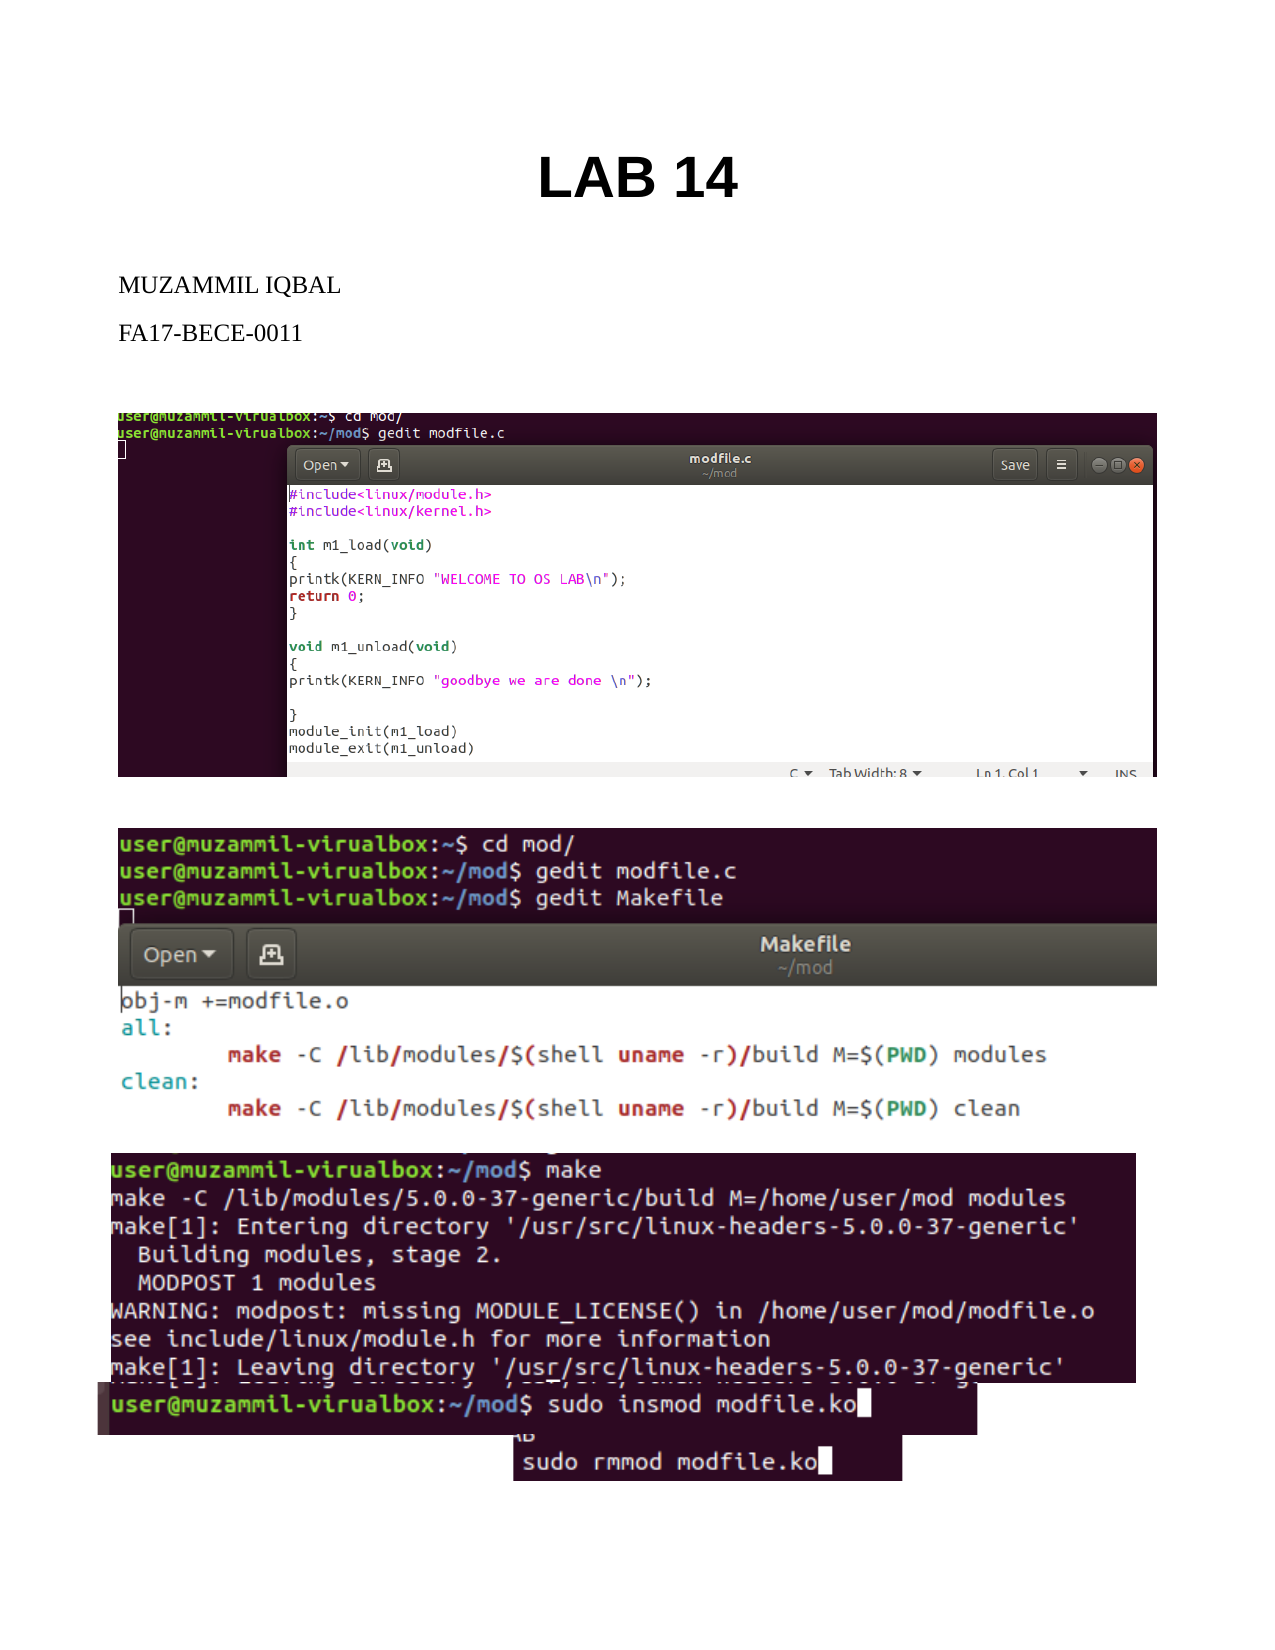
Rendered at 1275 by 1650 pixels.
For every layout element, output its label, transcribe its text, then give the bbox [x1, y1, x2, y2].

text FA17-BECE-0011 [118, 318, 1157, 347]
picture [97, 1153, 1136, 1481]
title LAB 14 [118, 143, 1157, 210]
picture [118, 828, 1157, 1140]
picture [118, 413, 1157, 777]
text MUZAMMIL IQBAL [118, 270, 1157, 299]
